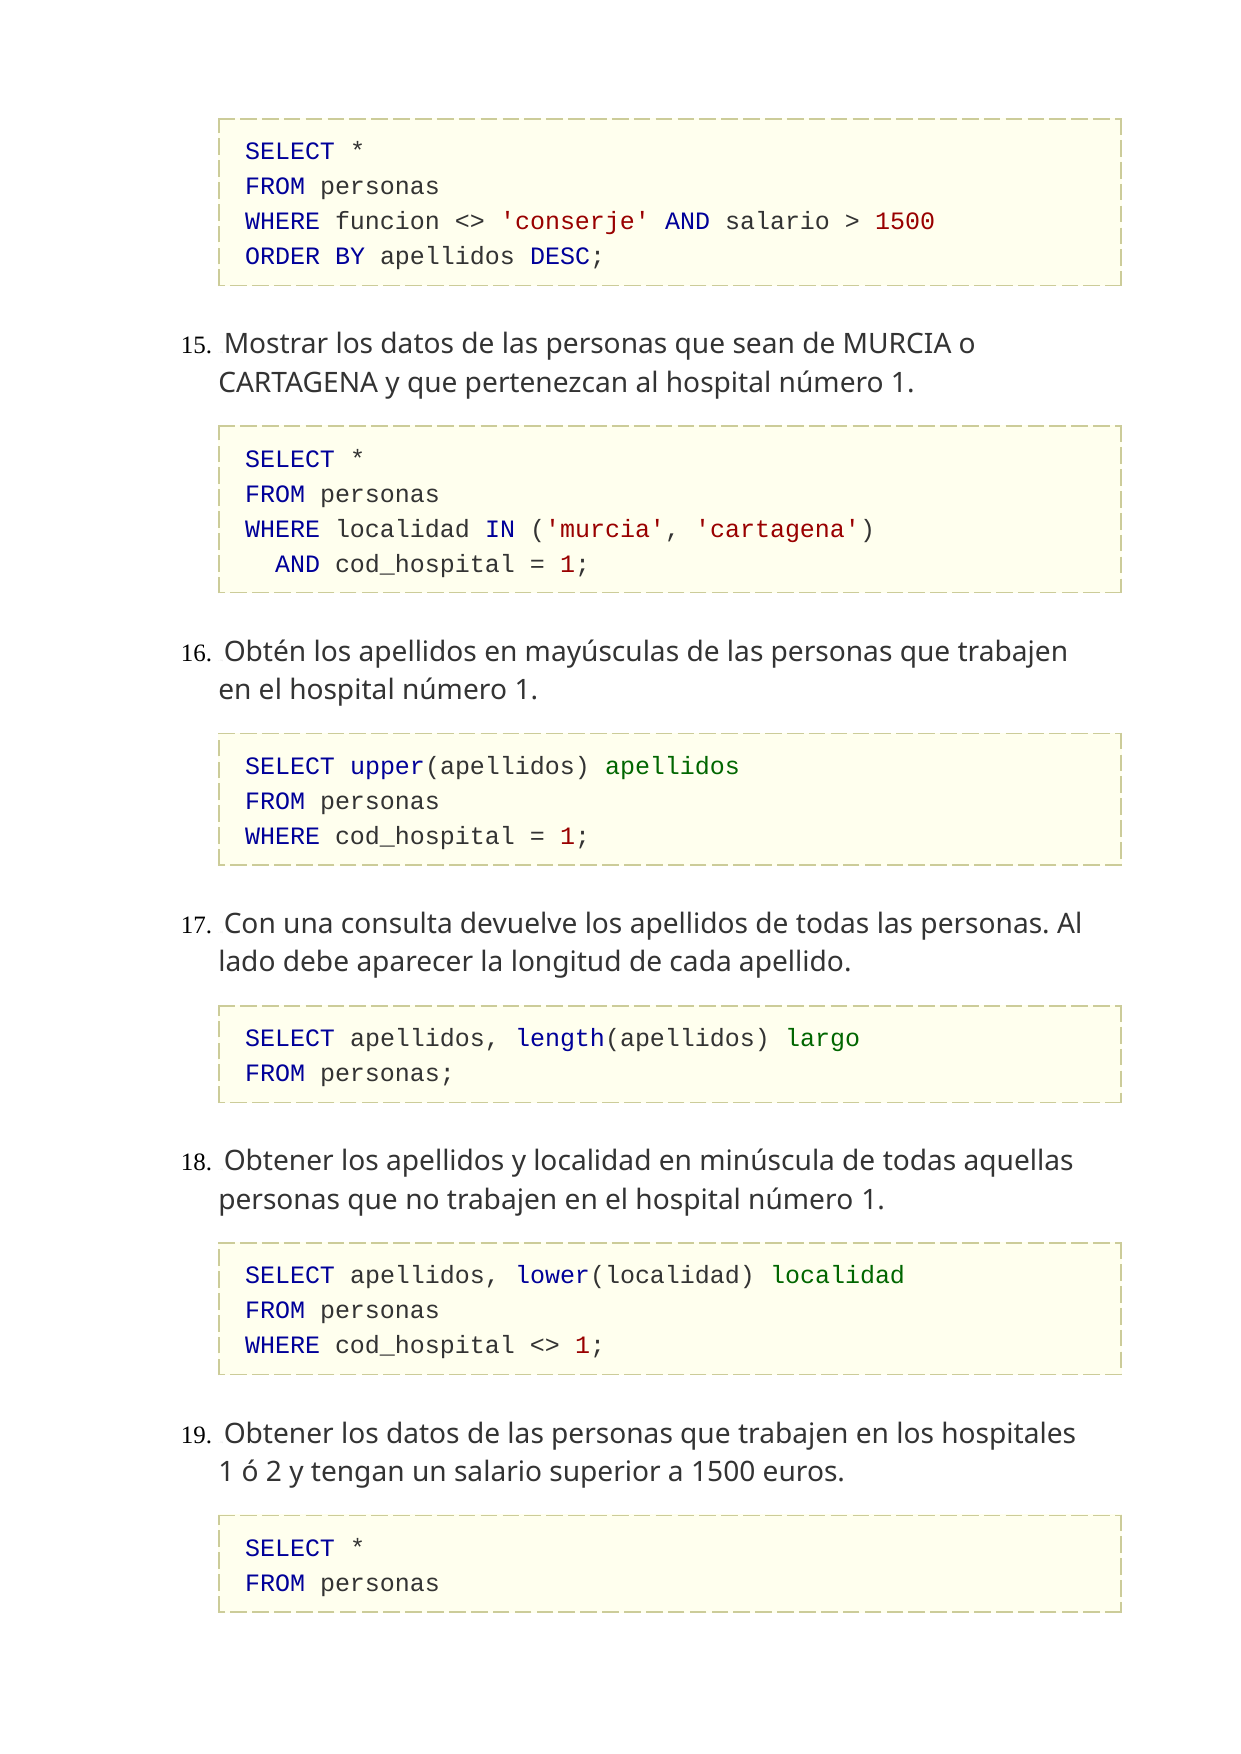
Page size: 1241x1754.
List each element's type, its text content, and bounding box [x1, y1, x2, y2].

text SELECT upper(apellidos) apellidos FROM personas WHERE cod_hospital = 1; [218, 733, 1122, 866]
text SELECT * FROM personas WHERE localidad IN ('murcia', 'cartagena') AND cod_hospital = 1; [218, 425, 1122, 593]
list -- 17) Con una consulta devuelve los apellidos de todas las personas. Al lado debe aparecer la longitud de cada apellido. [181, 903, 1097, 980]
text SELECT apellidos, length(apellidos) largo FROM personas; [218, 1005, 1122, 1103]
list -- 18) Obtener los apellidos y localidad en minúscula de todas aquellas personas que no trabajen en el hospital número 1. [181, 1141, 1097, 1217]
text SELECT apellidos, lower(localidad) localidad FROM personas WHERE cod_hospital <> 1; [218, 1242, 1122, 1375]
list -- 19) Obtener los datos de las personas que trabajen en los hospitales 1 ó 2 y tengan un salario superior a 1500 euros. [181, 1413, 1097, 1489]
list -- 15) Mostrar los datos de las personas que sean de MURCIA o CARTAGENA y que pertenezcan al hospital número 1. [181, 324, 1097, 400]
text SELECT * FROM personas WHERE funcion <> 'conserje' AND salario > 1500 ORDER BY apellidos DESC; [218, 118, 1122, 286]
text SELECT * FROM personas [218, 1514, 1122, 1613]
list -- 16) Obtén los apellidos en mayúsculas de las personas que trabajen en el hospital número 1. [181, 631, 1097, 708]
